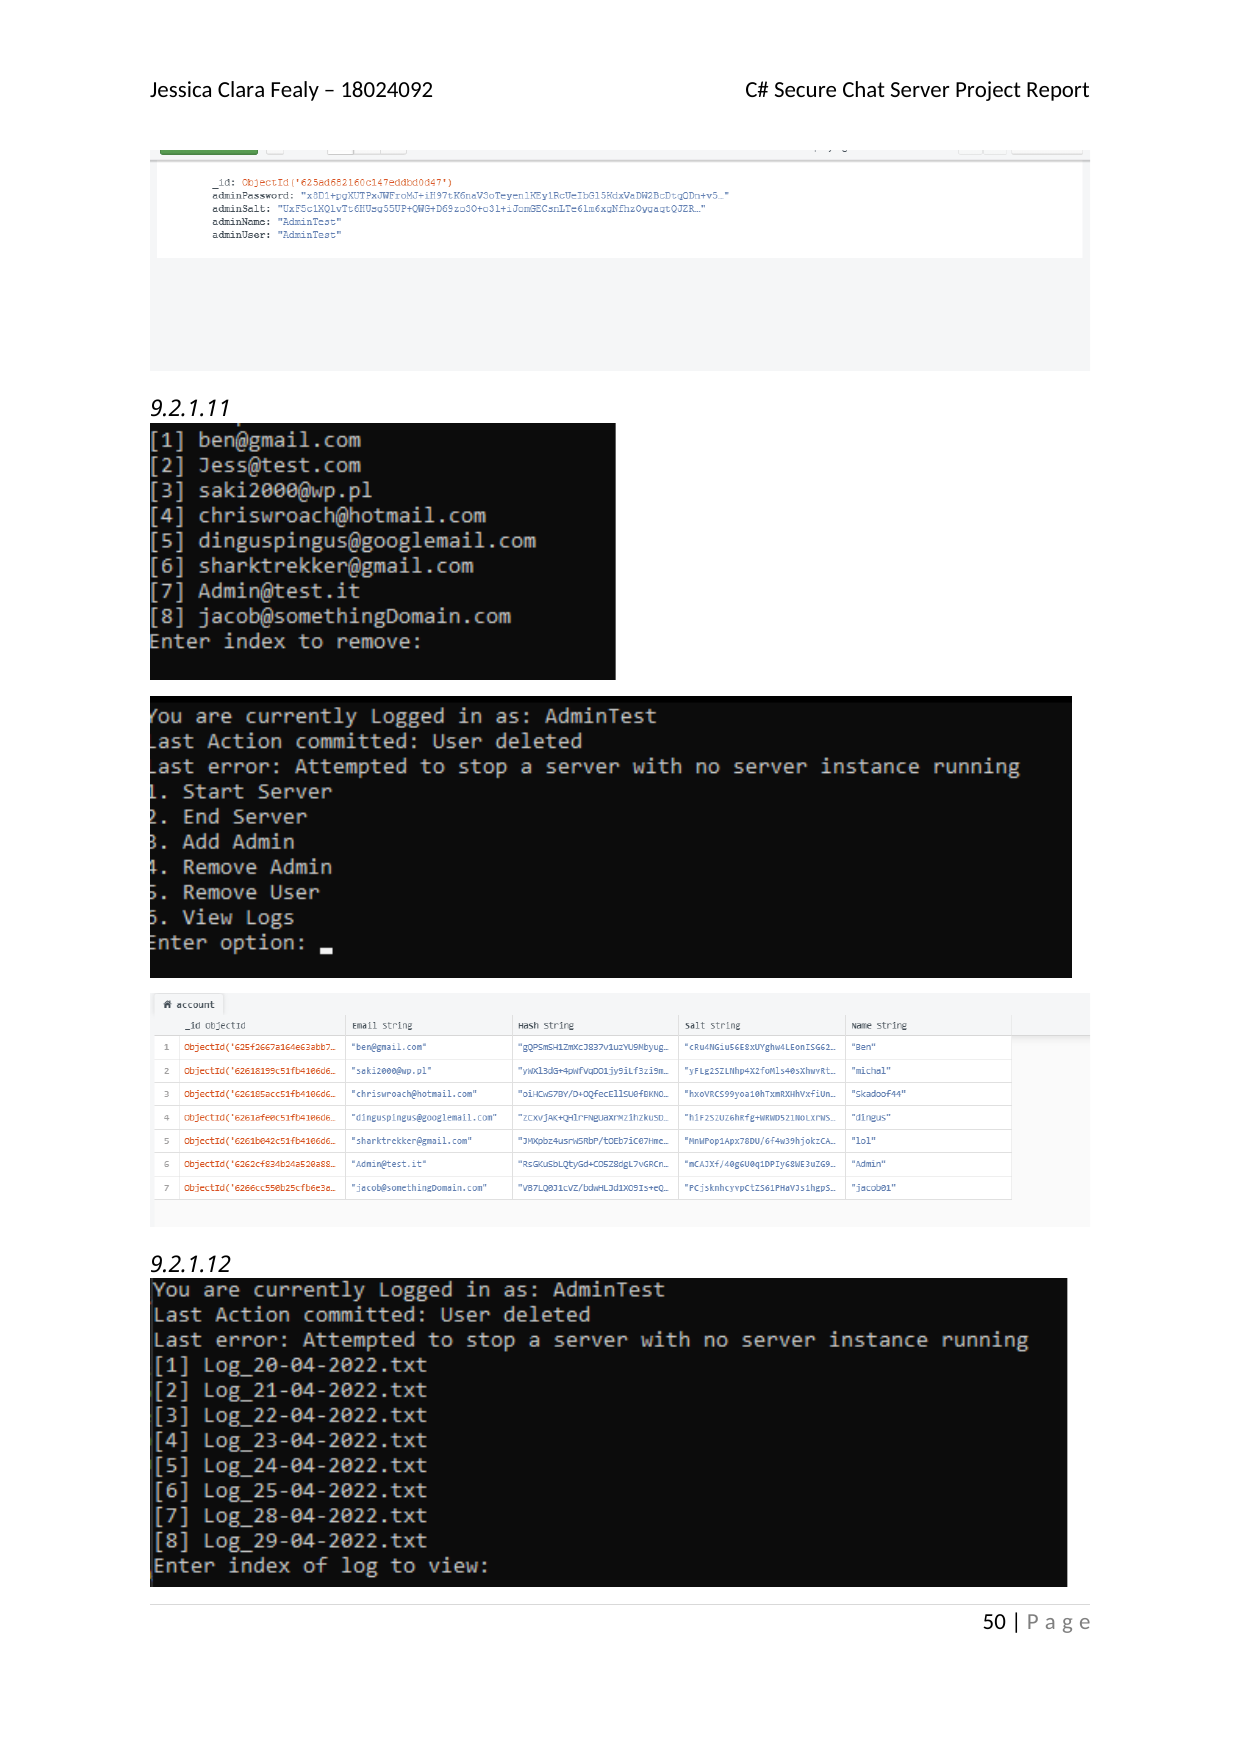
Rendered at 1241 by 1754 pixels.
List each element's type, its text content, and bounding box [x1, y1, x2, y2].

subtitle 9.2.1.11 [150, 392, 1090, 423]
subtitle 9.2.1.12 [150, 1248, 1090, 1279]
